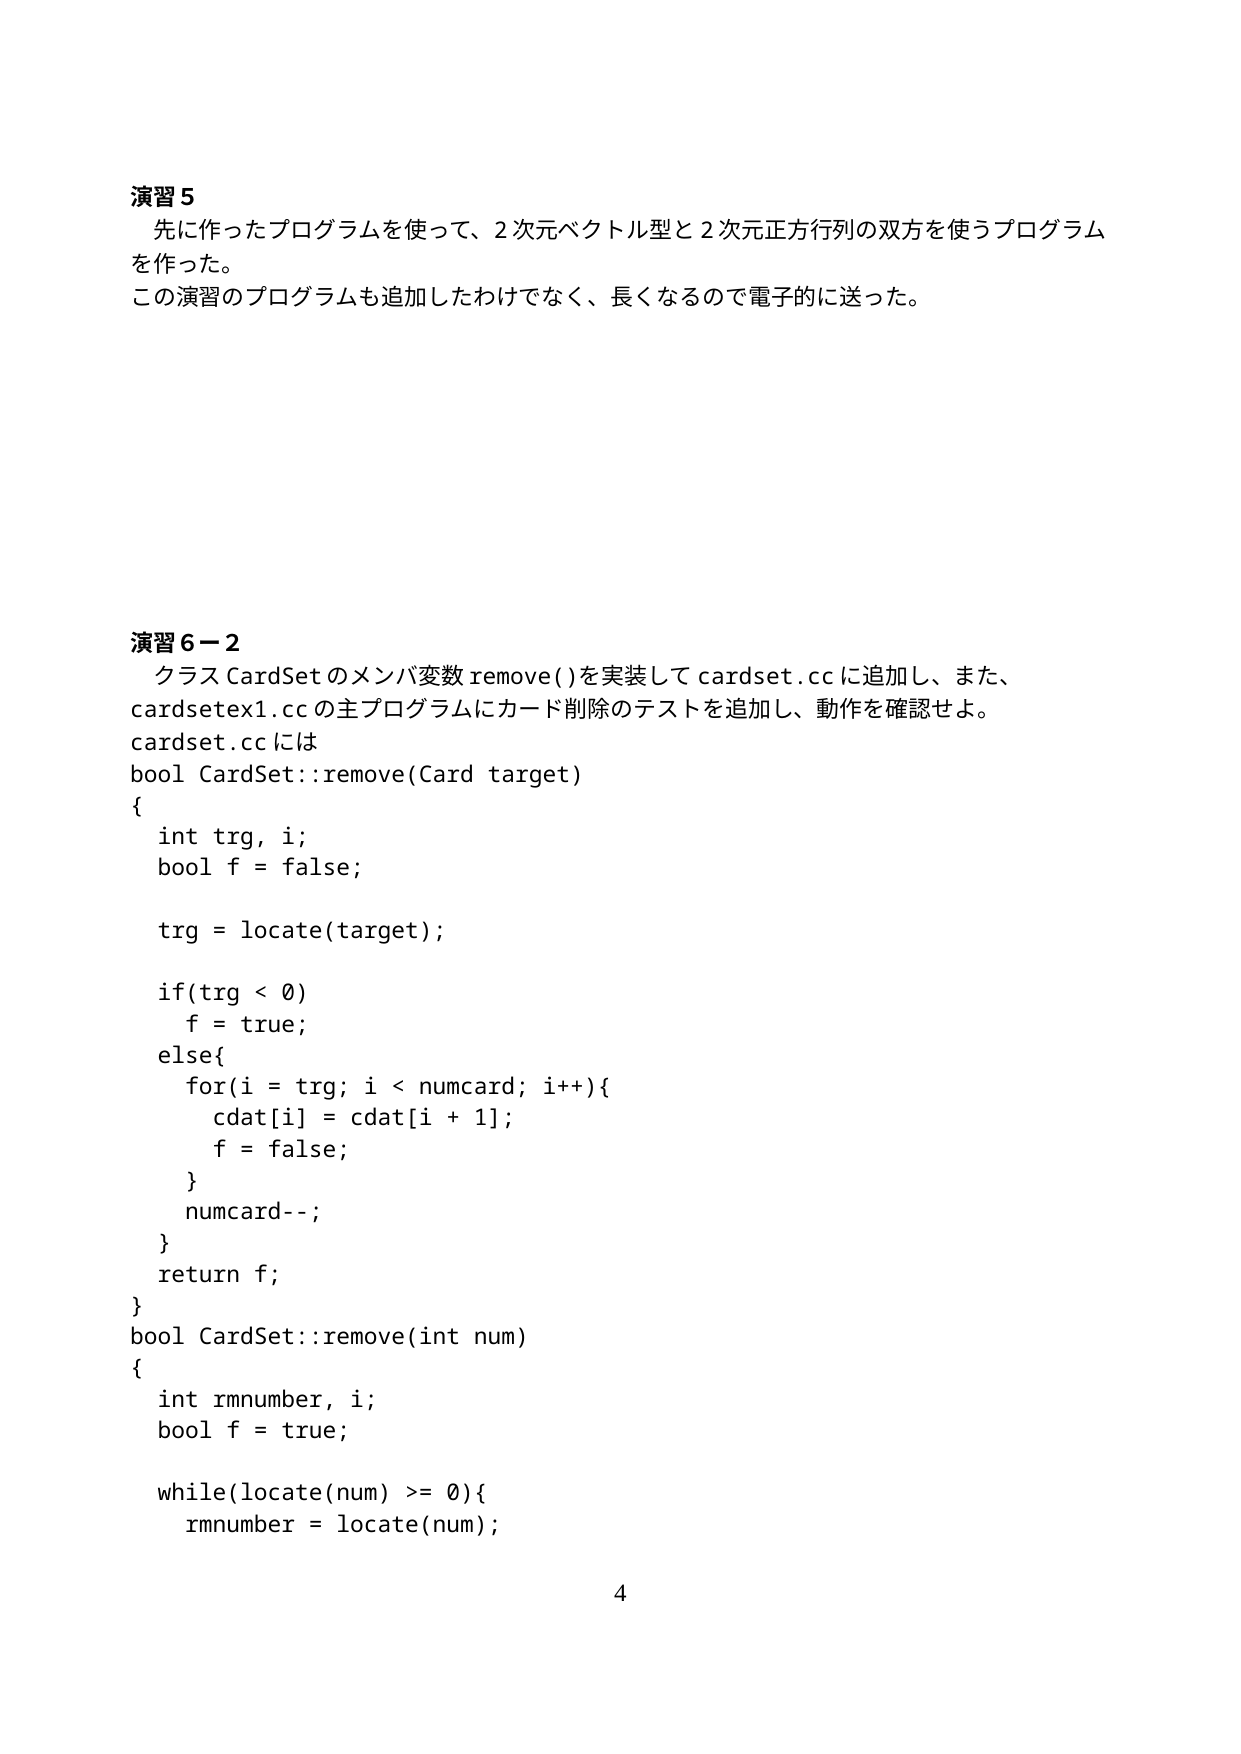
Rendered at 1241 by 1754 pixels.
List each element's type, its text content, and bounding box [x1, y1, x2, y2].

text 先に作ったプログラムを使って、2次元ベクトル型と2次元正方行列の双方を使うプログラムを作った。 [130, 212, 1110, 279]
text { [130, 1351, 1110, 1383]
text bool f = false; [130, 851, 1110, 883]
text trg = locate(target); [130, 914, 1110, 945]
text bool CardSet::remove(int num) [130, 1320, 1110, 1351]
text クラスCardSetのメンバ変数remove()を実装してcardset.ccに追加し、また、cardsetex1.ccの主プログラムにカード削除のテストを追加し、動作を確認せよ。 [130, 658, 1110, 724]
text } [130, 1226, 1110, 1258]
text 演習５ [130, 179, 1110, 212]
text int trg, i; [130, 820, 1110, 851]
text { [130, 789, 1110, 820]
text cdat[i] = cdat[i + 1]; [130, 1101, 1110, 1133]
text cardset.ccには [130, 724, 1110, 758]
text if(trg < 0) [130, 976, 1110, 1008]
text } [130, 1289, 1110, 1320]
text return f; [130, 1258, 1110, 1289]
text この演習のプログラムも追加したわけでなく、長くなるので電子的に送った。 [130, 279, 1110, 312]
text f = false; [130, 1133, 1110, 1164]
text bool f = true; [130, 1414, 1110, 1445]
text f = true; [130, 1008, 1110, 1039]
text numcard--; [130, 1195, 1110, 1226]
text rmnumber = locate(num); [130, 1508, 1110, 1539]
text bool CardSet::remove(Card target) [130, 758, 1110, 789]
text } [130, 1164, 1110, 1195]
text while(locate(num) >= 0){ [130, 1476, 1110, 1508]
text for(i = trg; i < numcard; i++){ [130, 1070, 1110, 1101]
text else{ [130, 1039, 1110, 1070]
text 演習６ー２ [130, 624, 1110, 658]
text int rmnumber, i; [130, 1383, 1110, 1414]
